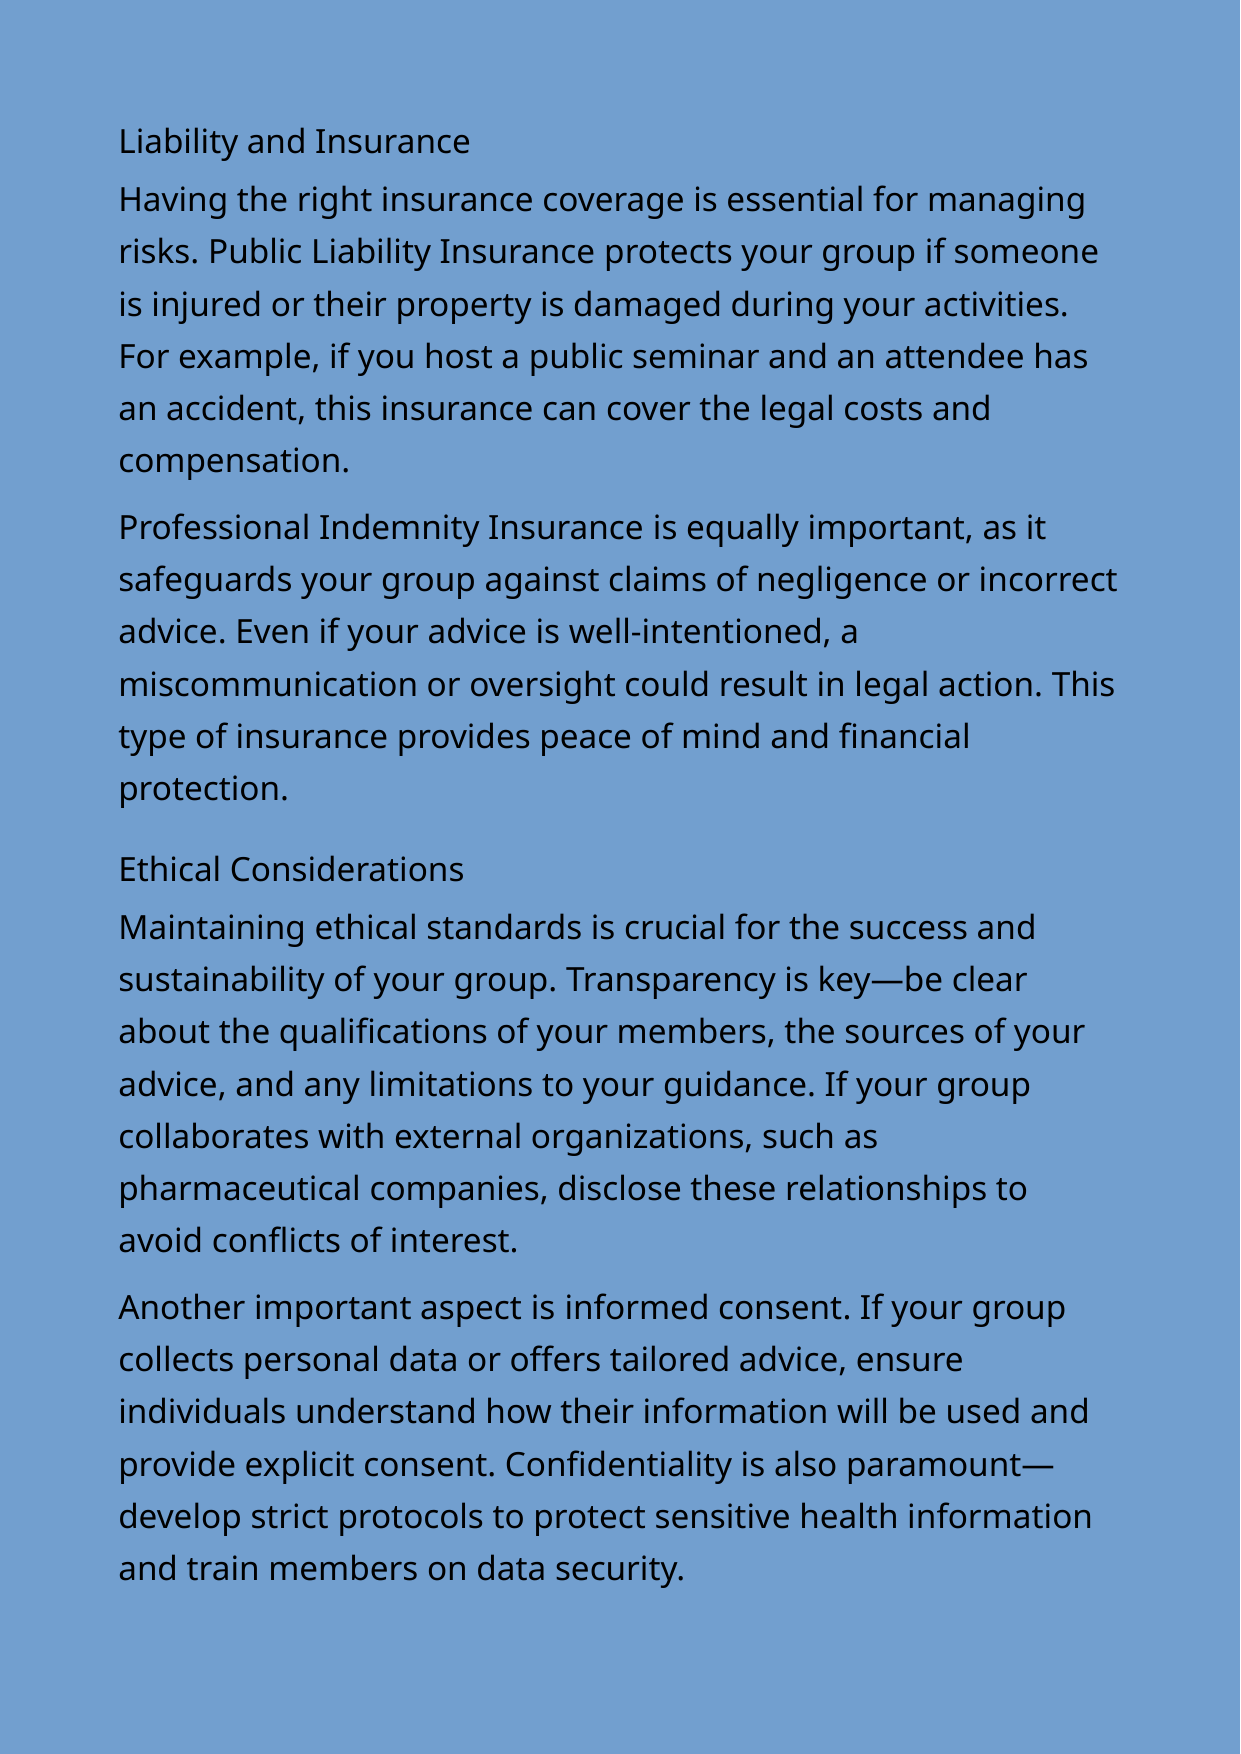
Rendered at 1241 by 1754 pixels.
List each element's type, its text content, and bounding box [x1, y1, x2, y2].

subtitle Ethical Considerations [118, 846, 1122, 891]
subtitle Liability and Insurance [118, 118, 1122, 163]
text Maintaining ethical standards is crucial for the success and sustainability of your group. Transparency is key—be clear about the qualifications of your members, the sources of your advice, and any limitations to your guidance. If your group collaborates with external organizations, such as pharmaceutical companies, disclose these relationships to avoid conflicts of interest. [118, 904, 1122, 1262]
text Having the right insurance coverage is essential for managing risks. Public Liability Insurance protects your group if someone is injured or their property is damaged during your activities. For example, if you host a public seminar and an attendee has an accident, this insurance can cover the legal costs and compensation. [118, 176, 1122, 482]
text Professional Indemnity Insurance is equally important, as it safeguards your group against claims of negligence or incorrect advice. Even if your advice is well-intentioned, a miscommunication or oversight could result in legal action. This type of insurance provides peace of mind and financial protection. [118, 504, 1122, 810]
text Another important aspect is informed consent. If your group collects personal data or offers tailored advice, ensure individuals understand how their information will be used and provide explicit consent. Confidentiality is also paramount—develop strict protocols to protect sensitive health information and train members on data security. [118, 1284, 1122, 1590]
